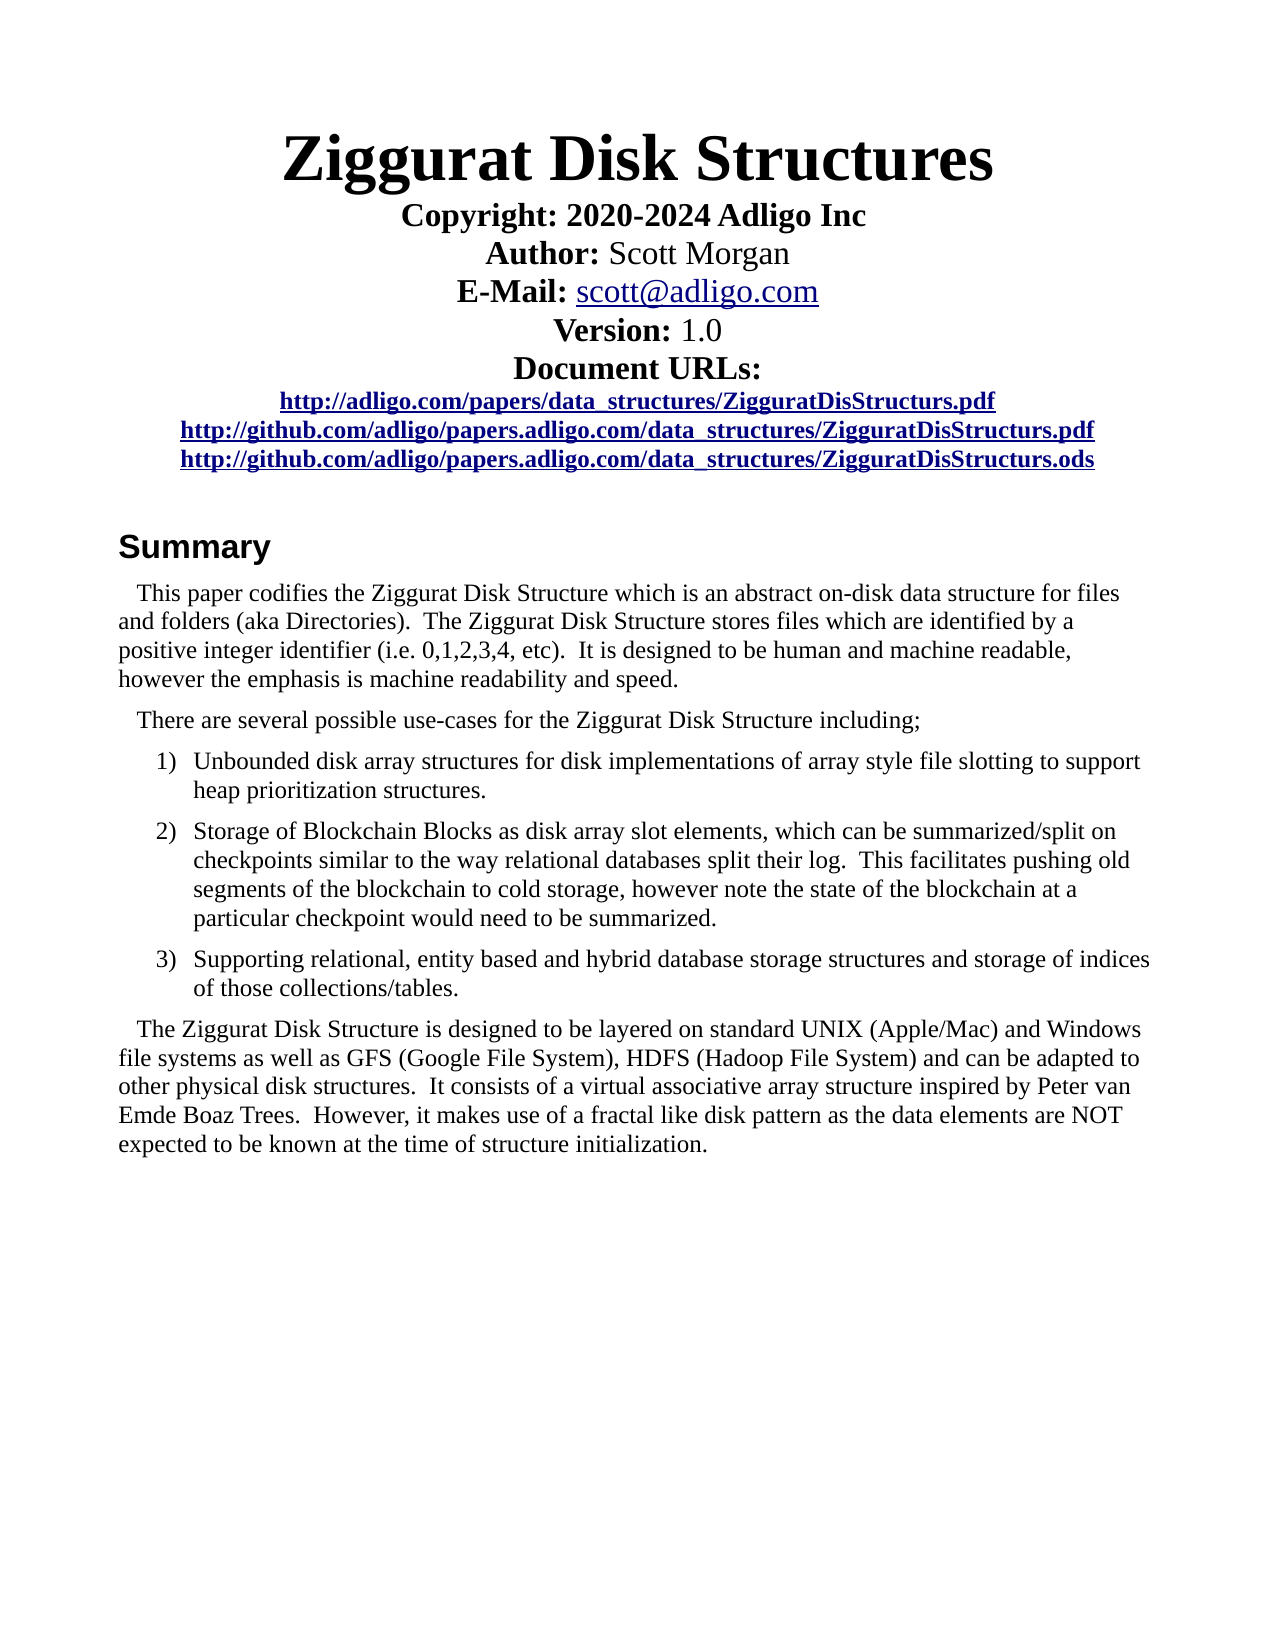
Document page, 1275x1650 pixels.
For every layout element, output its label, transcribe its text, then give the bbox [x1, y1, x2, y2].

text http://github.com/adligo/papers.adligo.com/data_structures/ZigguratDisStructurs.pdf [118, 415, 1157, 444]
text http://github.com/adligo/papers.adligo.com/data_structures/ZigguratDisStructurs.ods [118, 444, 1157, 473]
list Supporting relational, entity based and hybrid database storage structures and storage of indices of those collections/tables. [156, 944, 1157, 1001]
list Storage of Blockchain Blocks as disk array slot elements, which can be summarized/split on checkpoints similar to the way relational databases split their log. This facilitates pushing old segments of the blockchain to cold storage, however note the state of the blockchain at a particular checkpoint would need to be summarized. [156, 816, 1157, 931]
text Version: 1.0 [118, 310, 1157, 348]
text The Ziggurat Disk Structure is designed to be layered on standard UNIX (Apple/Mac) and Windows file systems as well as GFS (Google File System), HDFS (Hadoop File System) and can be adapted to other physical disk structures. It consists of a virtual associative array structure inspired by Peter van Emde Boaz Trees. However, it makes use of a fractal like disk pattern as the data elements are NOT expected to be known at the time of structure initialization. [118, 1014, 1157, 1158]
text http://adligo.com/papers/data_structures/ZigguratDisStructurs.pdf [118, 386, 1157, 415]
text Ziggurat Disk Structures [118, 118, 1157, 195]
text Author: Scott Morgan [118, 233, 1157, 271]
text There are several possible use-cases for the Ziggurat Disk Structure including; [118, 705, 1157, 734]
text This paper codifies the Ziggurat Disk Structure which is an abstract on-disk data structure for files and folders (aka Directories). The Ziggurat Disk Structure stores files which are identified by a positive integer identifier (i.e. 0,1,2,3,4, etc). It is designed to be human and machine readable, however the emphasis is machine readability and speed. [118, 578, 1157, 693]
text E-Mail: scott@adligo.com [118, 271, 1157, 310]
text Document URLs: [118, 348, 1157, 386]
list Unbounded disk array structures for disk implementations of array style file slotting to support heap prioritization structures. [156, 746, 1157, 804]
subtitle Summary [118, 526, 1157, 565]
text Copyright: 2020-2024 Adligo Inc [118, 195, 1157, 233]
